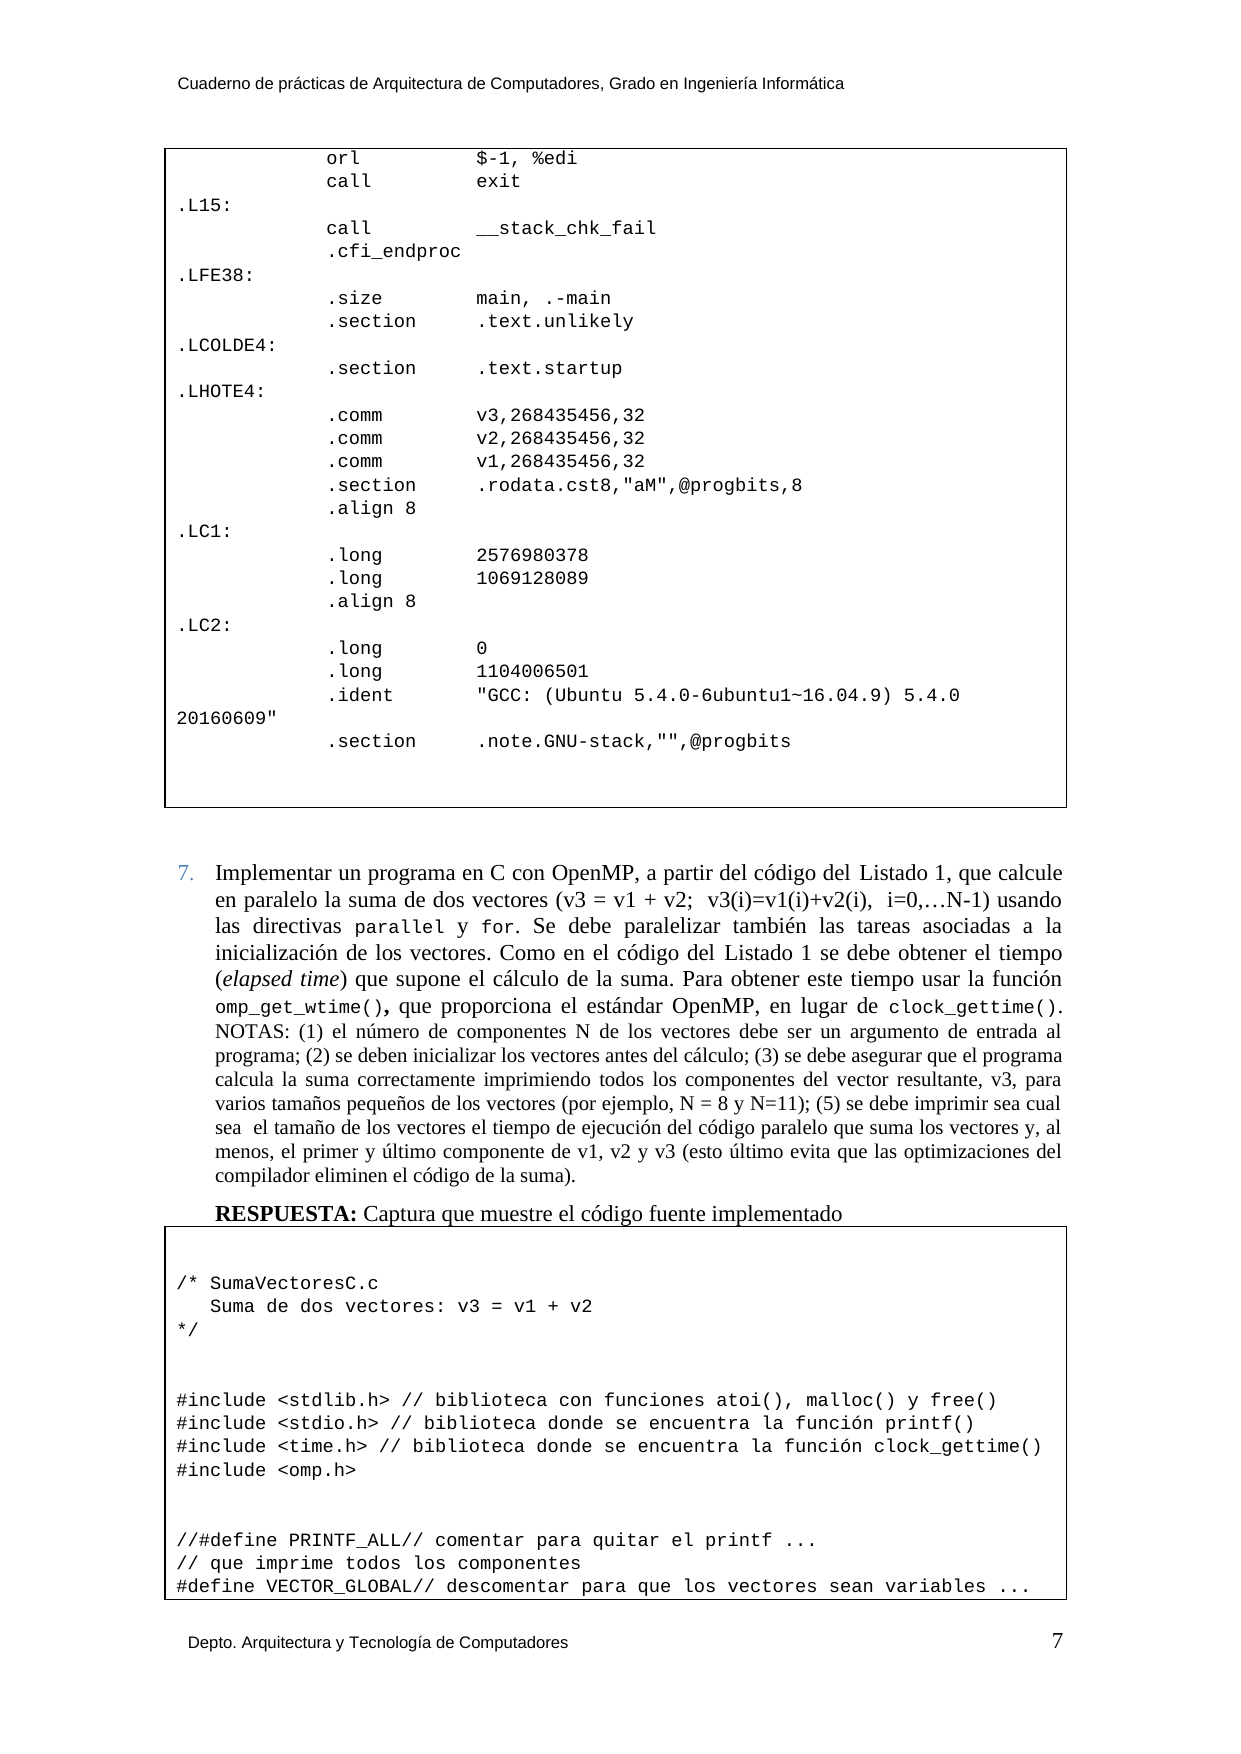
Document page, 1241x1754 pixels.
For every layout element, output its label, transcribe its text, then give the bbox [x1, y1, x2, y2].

table_header /* SumaVectoresC.c Suma de dos vectores: v3 = v1 + v2 */ #include <stdlib.h> // biblioteca con funciones atoi(), malloc() y free() #include <stdio.h> // biblioteca donde se encuentra la función printf() #include <time.h> // biblioteca donde se encuentra la función clock_gettime() #include <omp.h> //#define PRINTF_ALL// comentar para quitar el printf ... // que imprime todos los componentes #define VECTOR_GLOBAL// descomentar para que los vectores sean variables ... [166, 1227, 1066, 1598]
table_header orl $-1, %edi call exit .L15: call __stack_chk_fail .cfi_endproc .LFE38: .size main, .-main .section .text.unlikely .LCOLDE4: .section .text.startup .LHOTE4: .comm v3,268435456,32 .comm v2,268435456,32 .comm v1,268435456,32 .section .rodata.cst8,"aM",@progbits,8 .align 8 .LC1: .long 2576980378 .long 1069128089 .align 8 .LC2: .long 0 .long 1104006501 .ident "GCC: (Ubuntu 5.4.0-6ubuntu1~16.04.9) 5.4.0 20160609" .section .note.GNU-stack,"",@progbits [166, 149, 1066, 807]
text RESPUESTA: Captura que muestre el código fuente implementado [215, 1200, 1063, 1226]
list Implementar un programa en C con OpenMP, a partir del código del Listado 1, que calcule en paralelo la suma de dos vectores (v3 = v1 + v2; v3(i)=v1(i)+v2(i), i=0,…N-1) usando las directivas parallel y for. Se debe paralelizar también las tareas asociadas a la inicialización de los vectores. Como en el código del Listado 1 se debe obtener el tiempo (elapsed time) que supone el cálculo de la suma. Para obtener este tiempo usar la función omp_get_wtime(), que proporciona el estándar OpenMP, en lugar de clock_gettime(). NOTAS: (1) el número de componentes N de los vectores debe ser un argumento de entrada al programa; (2) se deben inicializar los vectores antes del cálculo; (3) se debe asegurar que el programa calcula la suma correctamente imprimiendo todos los componentes del vector resultante, v3, para varios tamaños pequeños de los vectores (por ejemplo, N = 8 y N=11); (5) se debe imprimir sea cual sea el tamaño de los vectores el tiempo de ejecución del código paralelo que suma los vectores y, al menos, el primer y último componente de v1, v2 y v3 (esto último evita que las optimizaciones del compilador eliminen el código de la suma). [177, 859, 1063, 1187]
